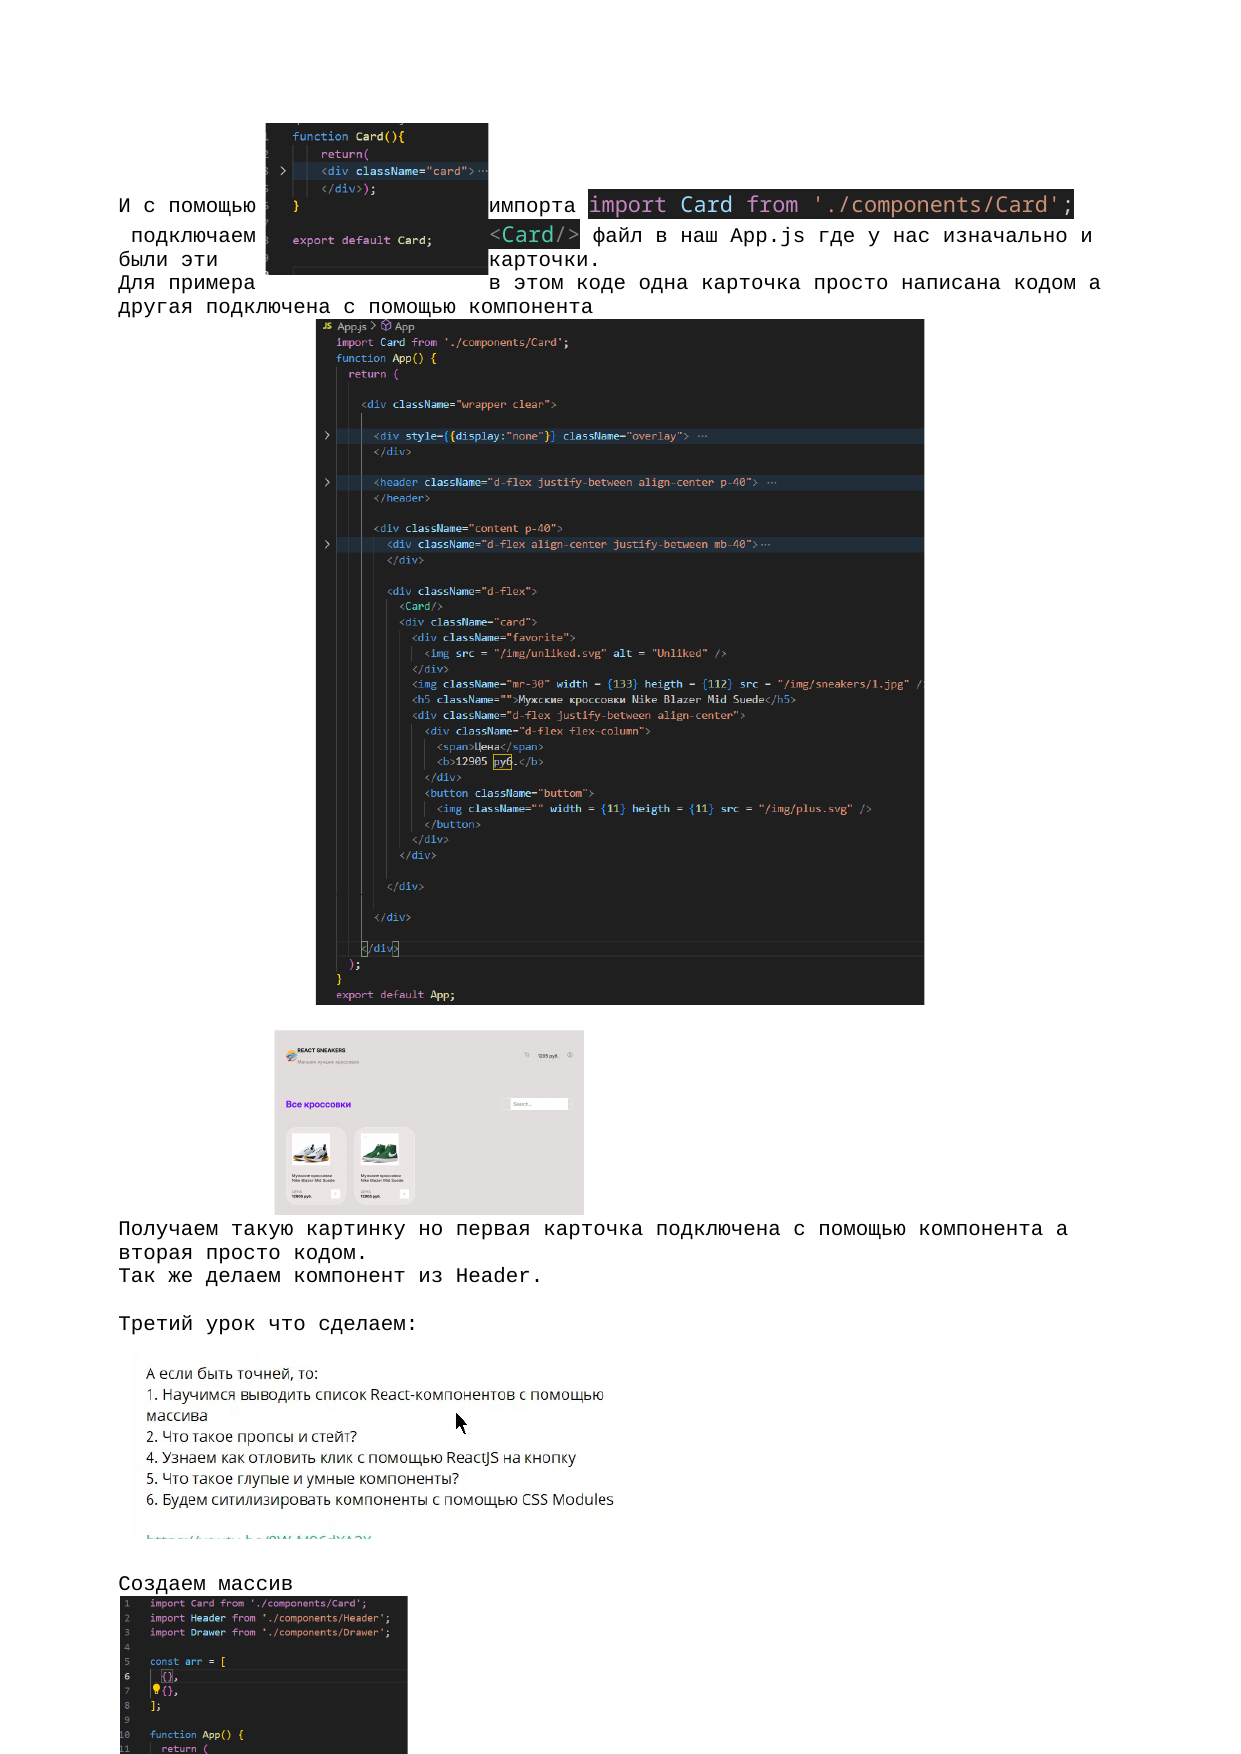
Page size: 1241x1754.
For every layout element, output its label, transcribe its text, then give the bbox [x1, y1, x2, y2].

picture [132, 1350, 622, 1539]
picture [120, 1596, 408, 1754]
picture [273, 1028, 586, 1215]
text Так же делаем компонент из Header. [118, 1265, 1122, 1289]
text Получаем такую картинку но первая карточка подключена с помощью компонента а вторая просто кодом. [118, 1218, 1122, 1265]
text импорта import Card from './components/Card'; [489, 189, 1122, 219]
text подключаем <Card/> файл в наш App.js где у нас изначально и были эти карточки. [118, 219, 265, 272]
picture [265, 123, 489, 275]
text подключаем <Card/> файл в наш App.js где у нас изначально и были эти карточки. [489, 219, 1122, 272]
text Третий урок что сделаем: [118, 1313, 1122, 1336]
text Создаем массив [118, 1573, 1122, 1596]
text Для примера в этом коде одна карточка просто написана кодом а другая подключена с помощью компонента [118, 272, 1122, 319]
text И с помощью [118, 189, 265, 219]
picture [315, 319, 925, 1005]
